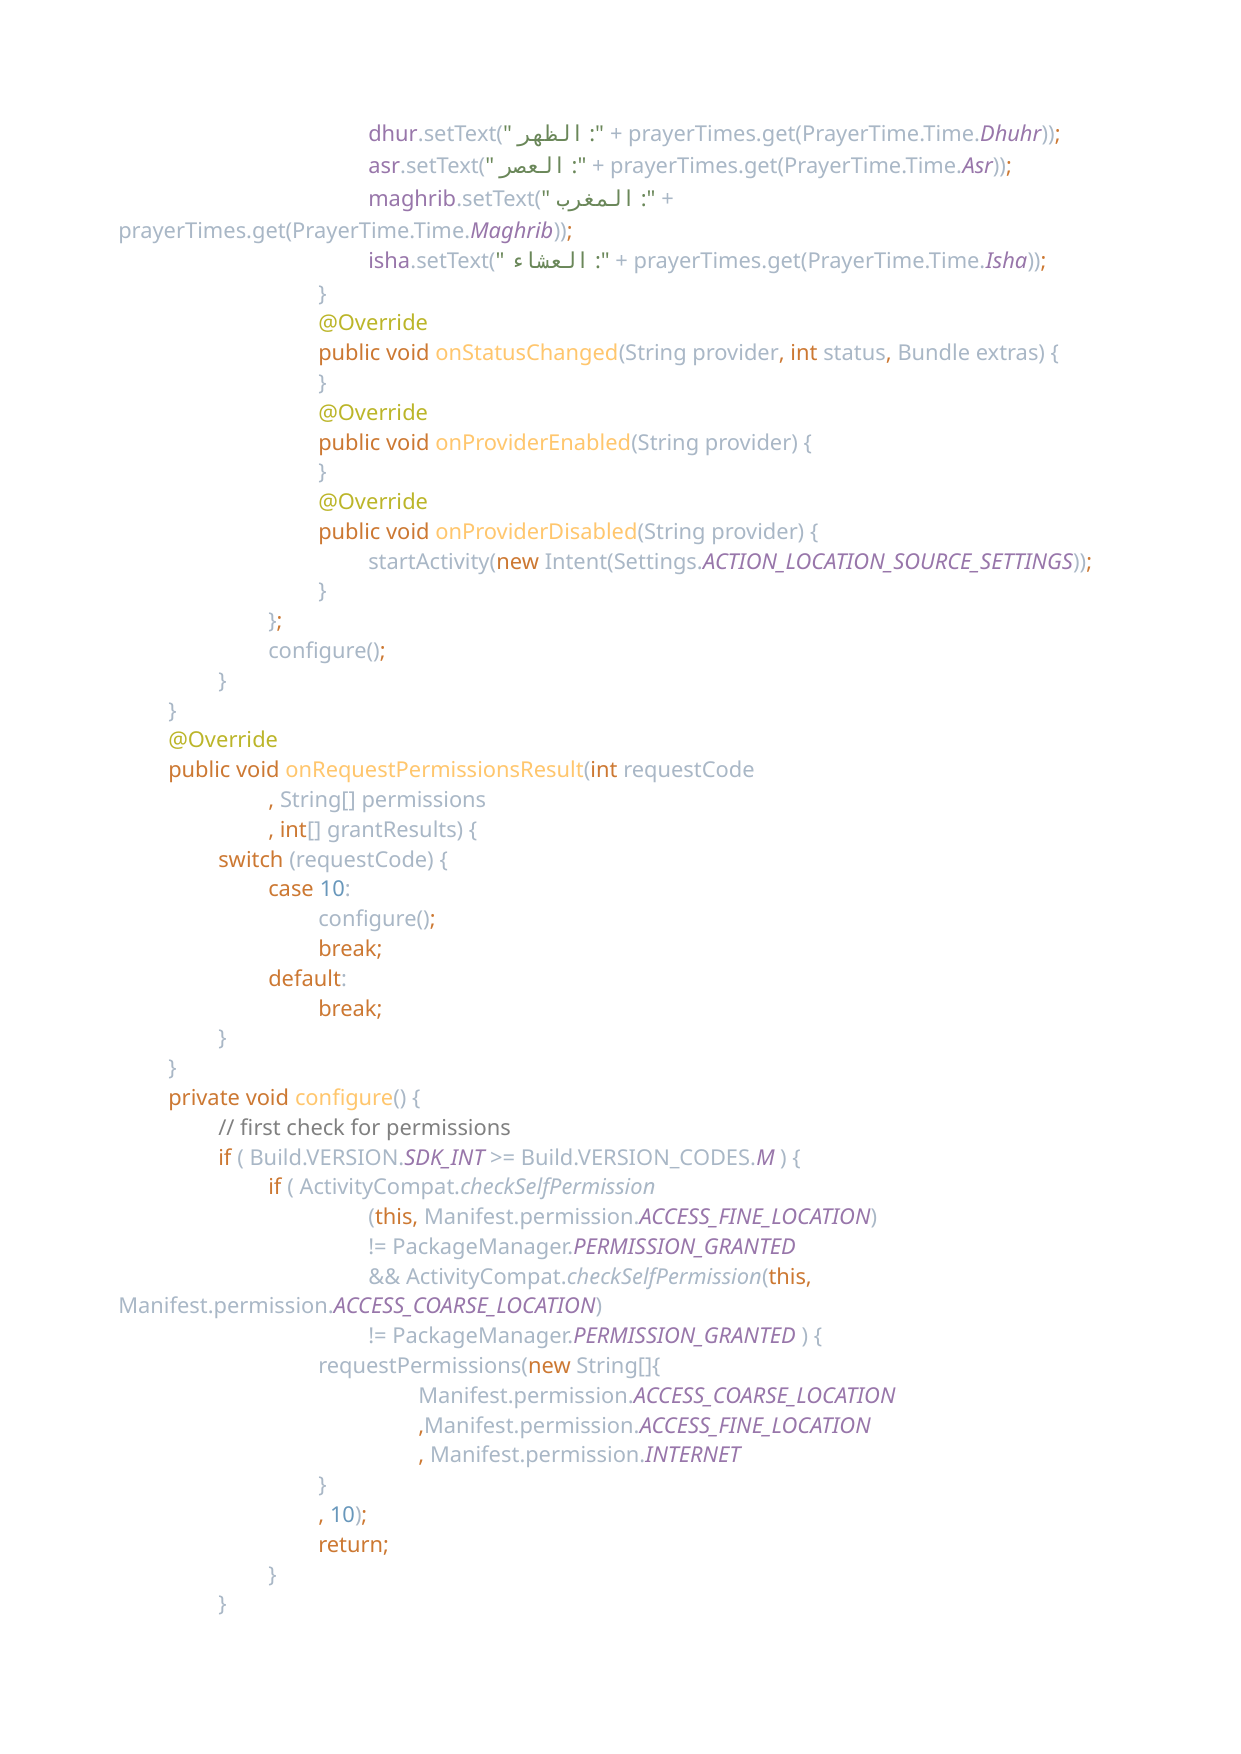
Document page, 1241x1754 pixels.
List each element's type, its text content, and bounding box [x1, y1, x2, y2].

text } [118, 1588, 1122, 1618]
text != PackageManager.PERMISSION_GRANTED ) { [118, 1320, 1122, 1350]
text } [118, 694, 1122, 724]
text public void onProviderEnabled(String provider) { [118, 426, 1122, 456]
text default: [118, 963, 1122, 992]
text && ActivityCompat.checkSelfPermission(this, Manifest.permission.ACCESS_COARSE_LOCATION) [118, 1261, 1122, 1320]
text switch (requestCode) { [118, 843, 1122, 873]
text configure(); [118, 903, 1122, 933]
text @Override [118, 486, 1122, 516]
text public void onProviderDisabled(String provider) { [118, 516, 1122, 546]
text configure(); [118, 635, 1122, 665]
text Manifest.permission.ACCESS_COARSE_LOCATION [118, 1380, 1122, 1409]
text , Manifest.permission.INTERNET [118, 1439, 1122, 1469]
text } [118, 456, 1122, 486]
text requestPermissions(new String[]{ [118, 1350, 1122, 1380]
text if ( Build.VERSION.SDK_INT >= Build.VERSION_CODES.M ) { [118, 1141, 1122, 1171]
text , String[] permissions [118, 784, 1122, 814]
text @Override [118, 724, 1122, 754]
text , int[] grantResults) { [118, 814, 1122, 843]
text dhur.setText(" الظهر :" + prayerTimes.get(PrayerTime.Time.Dhuhr)); [118, 118, 1122, 151]
text // first check for permissions [118, 1112, 1122, 1141]
text break; [118, 992, 1122, 1022]
text } [118, 1052, 1122, 1082]
text != PackageManager.PERMISSION_GRANTED [118, 1231, 1122, 1261]
text public void onStatusChanged(String provider, int status, Bundle extras) { [118, 337, 1122, 367]
text , 10); [118, 1499, 1122, 1529]
text private void configure() { [118, 1082, 1122, 1112]
text asr.setText(" العصر :" + prayerTimes.get(PrayerTime.Time.Asr)); [118, 151, 1122, 183]
text isha.setText(" العشاء :" + prayerTimes.get(PrayerTime.Time.Isha)); [118, 245, 1122, 277]
text public void onRequestPermissionsResult(int requestCode [118, 754, 1122, 784]
text startActivity(new Intent(Settings.ACTION_LOCATION_SOURCE_SETTINGS)); [118, 546, 1122, 575]
text (this, Manifest.permission.ACCESS_FINE_LOCATION) [118, 1201, 1122, 1231]
text @Override [118, 397, 1122, 426]
text @Override [118, 307, 1122, 337]
text maghrib.setText(" المغرب :" + prayerTimes.get(PrayerTime.Time.Maghrib)); [118, 183, 1122, 245]
text case 10: [118, 873, 1122, 903]
text } [118, 277, 1122, 307]
text } [118, 1558, 1122, 1588]
text }; [118, 605, 1122, 635]
text } [118, 575, 1122, 605]
text return; [118, 1529, 1122, 1558]
text } [118, 1022, 1122, 1052]
text } [118, 665, 1122, 694]
text } [118, 1469, 1122, 1499]
text ,Manifest.permission.ACCESS_FINE_LOCATION [118, 1409, 1122, 1439]
text } [118, 367, 1122, 397]
text break; [118, 933, 1122, 963]
text if ( ActivityCompat.checkSelfPermission [118, 1171, 1122, 1201]
